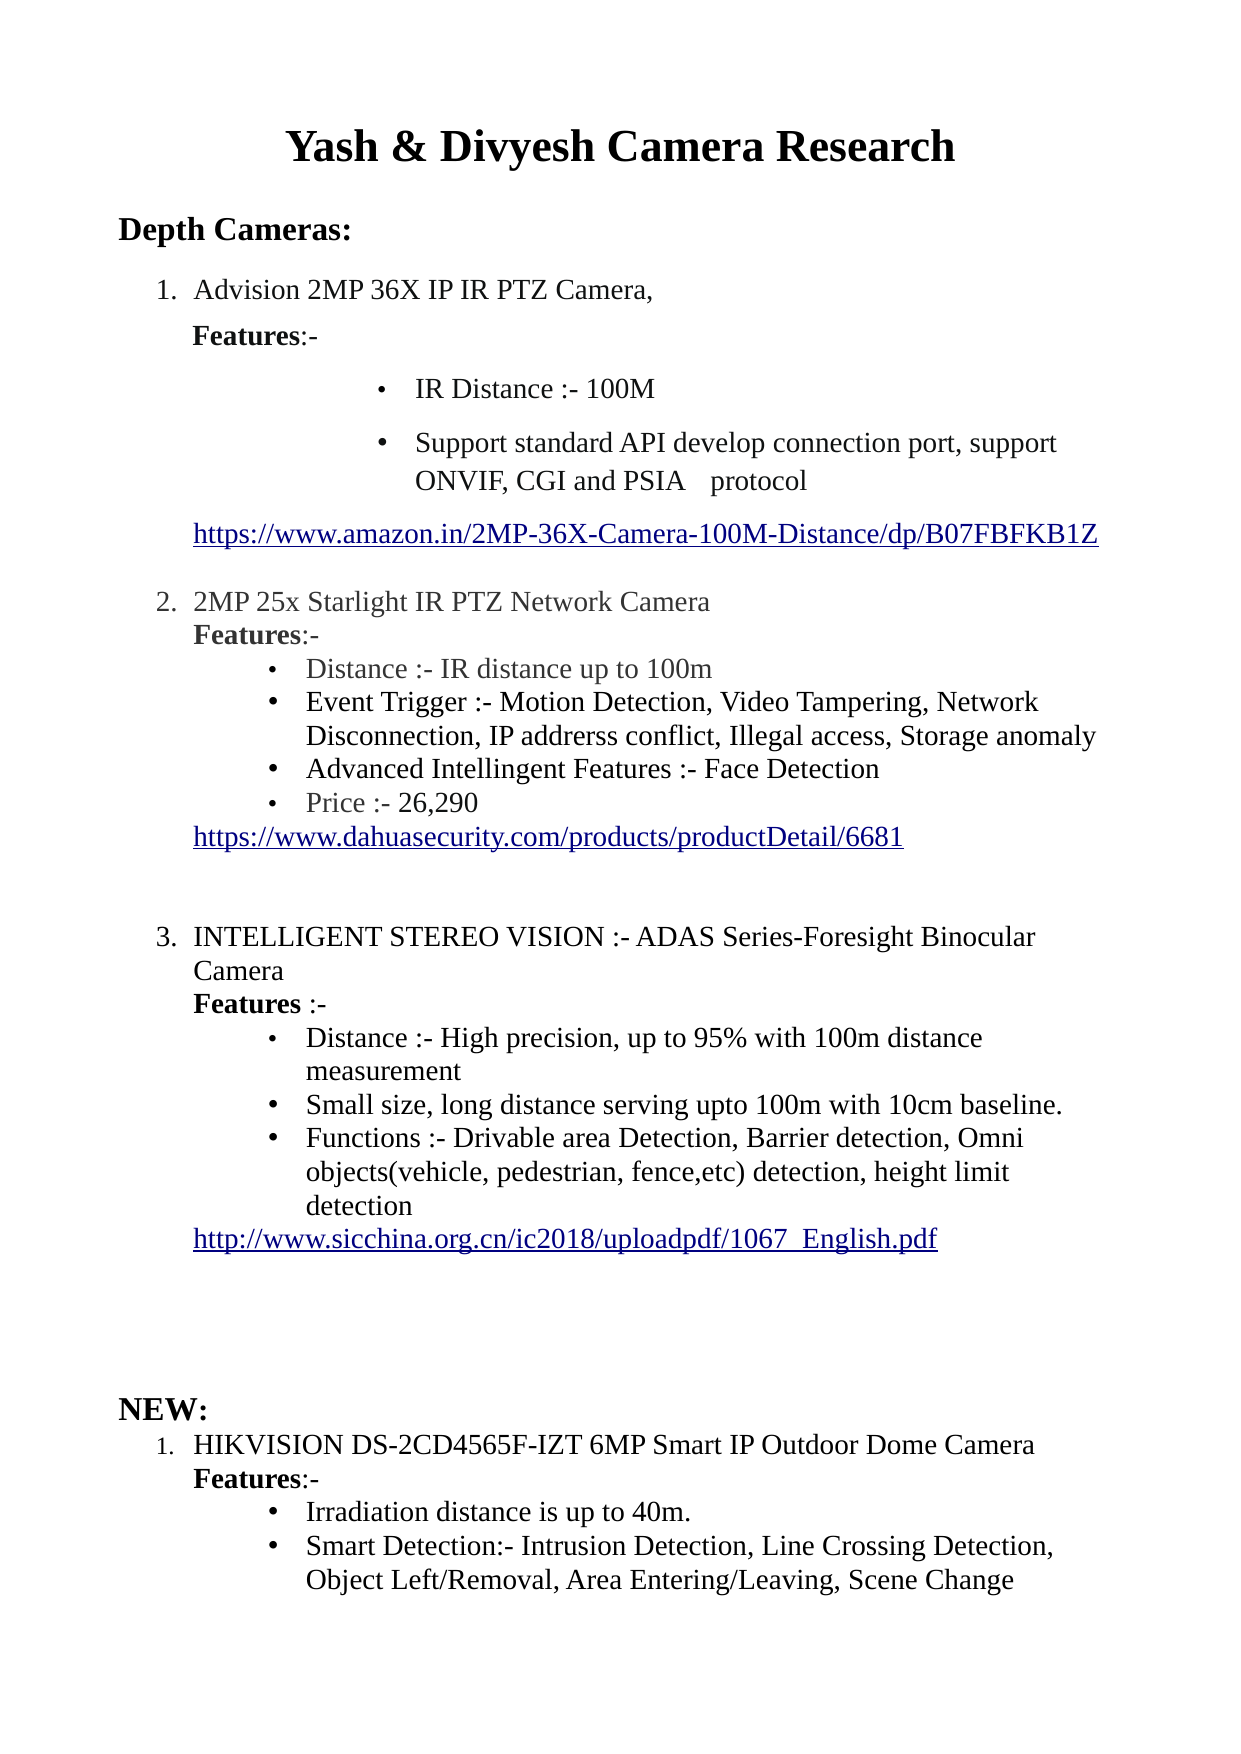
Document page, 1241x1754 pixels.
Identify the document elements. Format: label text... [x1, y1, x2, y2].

list Features:- [156, 1461, 1122, 1494]
list Advanced Intellingent Features :- Face Detection [268, 751, 1122, 785]
list Features:- [156, 617, 1122, 651]
list Functions :- Drivable area Detection, Barrier detection, Omni objects(vehicle, pedestrian, fence,etc) detection, height limit detection [268, 1121, 1122, 1221]
text Yash & Divyesh Camera Research [118, 118, 1122, 171]
list https://www.amazon.in/2MP-36X-Camera-100M-Distance/dp/B07FBFKB1Z [156, 517, 1122, 550]
list Irradiation distance is up to 40m. [268, 1494, 1122, 1528]
list 2MP 25x Starlight IR PTZ Network Camera [156, 584, 1122, 617]
text Depth Cameras: [118, 209, 1122, 247]
list Small size, long distance serving upto 100m with 10cm baseline. [268, 1087, 1122, 1121]
list Distance :- High precision, up to 95% with 100m distance measurement [268, 1020, 1122, 1087]
list Event Trigger :- Motion Detection, Video Tampering, Network Disconnection, IP addrerss conflict, Illegal access, Storage anomaly [268, 684, 1122, 751]
subtitle Advision 2MP 36X IP IR PTZ Camera, [156, 272, 1122, 306]
list INTELLIGENT STEREO VISION :- ADAS Series-Foresight Binocular Camera [156, 919, 1122, 986]
list Features :- [156, 986, 1122, 1020]
list IR Distance :- 100M [377, 372, 1122, 405]
text NEW: [118, 1389, 1122, 1427]
list https://www.dahuasecurity.com/products/productDetail/6681 [156, 819, 1122, 852]
list Distance :- IR distance up to 100m [268, 651, 1122, 684]
list http://www.sicchina.org.cn/ic2018/uploadpdf/1067_English.pdf [156, 1221, 1122, 1255]
list Smart Detection:- Intrusion Detection, Line Crossing Detection, Object Left/Removal, Area Entering/Leaving, Scene Change [268, 1528, 1122, 1595]
list Support standard API develop connection port, support ONVIF, CGI and PSIA protocol [377, 425, 1122, 497]
list Price :- 26,290 [268, 785, 1122, 819]
list HIKVISION DS-2CD4565F-IZT 6MP Smart IP Outdoor Dome Camera [156, 1427, 1122, 1461]
text Features:- [118, 318, 1122, 352]
